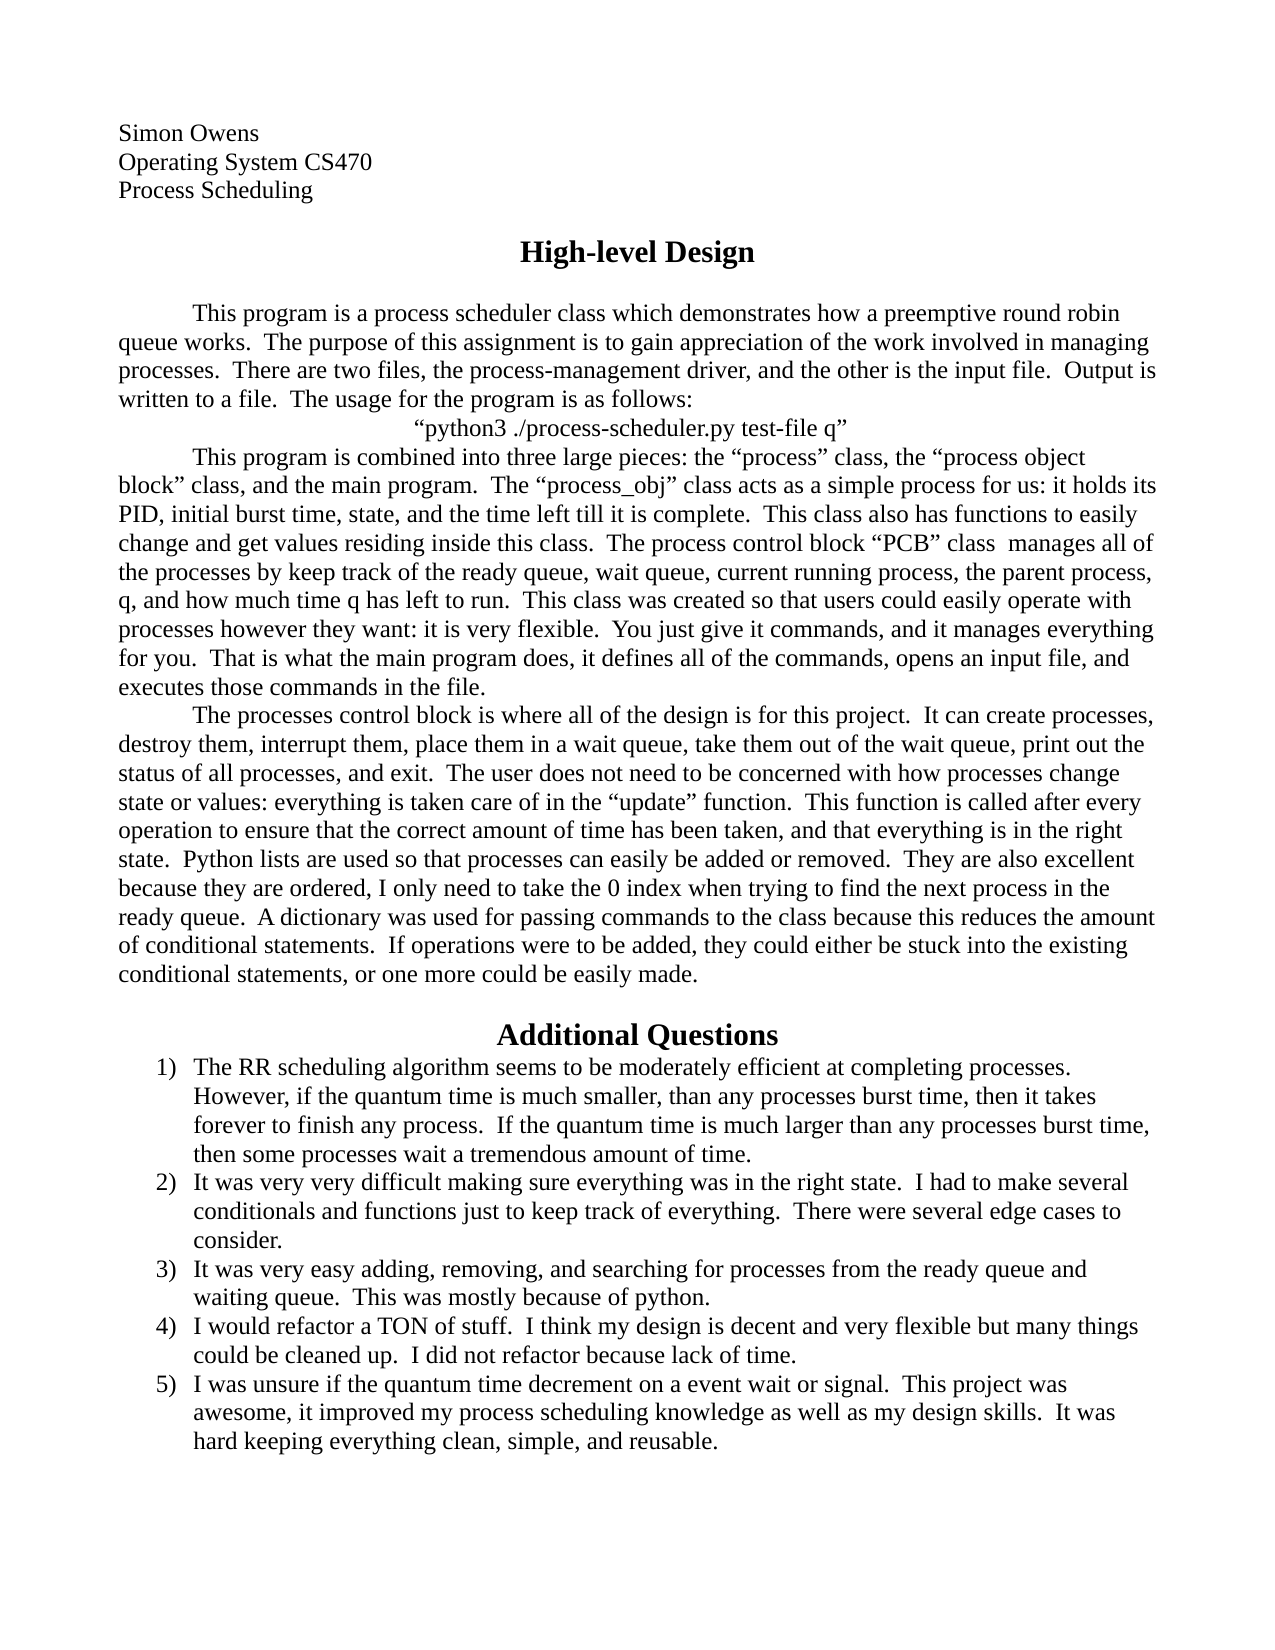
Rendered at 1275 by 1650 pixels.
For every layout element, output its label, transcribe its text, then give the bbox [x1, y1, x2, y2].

list It was very easy adding, removing, and searching for processes from the ready queue and waiting queue. This was mostly because of python. [156, 1254, 1157, 1311]
text This program is combined into three large pieces: the “process” class, the “process object block” class, and the main program. The “process_obj” class acts as a simple process for us: it holds its PID, initial burst time, state, and the time left till it is complete. This class also has functions to easily change and get values residing inside this class. The process control block “PCB” class manages all of the processes by keep track of the ready queue, wait queue, current running process, the parent process, q, and how much time q has left to run. This class was created so that users could easily operate with processes however they want: it is very flexible. You just give it commands, and it manages everything for you. That is what the main program does, it defines all of the commands, opens an input file, and executes those commands in the file. [118, 442, 1157, 700]
text Operating System CS470 [118, 147, 1157, 176]
text Process Scheduling [118, 176, 1157, 204]
text High-level Design [118, 233, 1157, 269]
text Simon Owens [118, 118, 1157, 147]
text Additional Questions [118, 1017, 1157, 1052]
list It was very very difficult making sure everything was in the right state. I had to make several conditionals and functions just to keep track of everything. There were several edge cases to consider. [156, 1167, 1157, 1254]
list The RR scheduling algorithm seems to be moderately efficient at completing processes. However, if the quantum time is much smaller, than any processes burst time, then it takes forever to finish any process. If the quantum time is much larger than any processes burst time, then some processes wait a tremendous amount of time. [156, 1052, 1157, 1167]
text The processes control block is where all of the design is for this project. It can create processes, destroy them, interrupt them, place them in a wait queue, take them out of the wait queue, print out the status of all processes, and exit. The user does not need to be concerned with how processes change state or values: everything is taken care of in the “update” function. This function is called after every operation to ensure that the correct amount of time has been taken, and that everything is in the right state. Python lists are used so that processes can easily be added or removed. They are also excellent because they are ordered, I only need to take the 0 index when trying to find the next process in the ready queue. A dictionary was used for passing commands to the class because this reduces the amount of conditional statements. If operations were to be added, they could either be stuck into the existing conditional statements, or one more could be easily made. [118, 700, 1157, 988]
list I would refactor a TON of stuff. I think my design is decent and very flexible but many things could be cleaned up. I did not refactor because lack of time. [156, 1311, 1157, 1369]
list I was unsure if the quantum time decrement on a event wait or signal. This project was awesome, it improved my process scheduling knowledge as well as my design skills. It was hard keeping everything clean, simple, and reusable. [156, 1369, 1157, 1455]
text This program is a process scheduler class which demonstrates how a preemptive round robin queue works. The purpose of this assignment is to gain appreciation of the work involved in managing processes. There are two files, the process-management driver, and the other is the input file. Output is written to a file. The usage for the program is as follows: [118, 298, 1157, 413]
text “python3 ./process-scheduler.py test-file q” [118, 413, 1157, 442]
